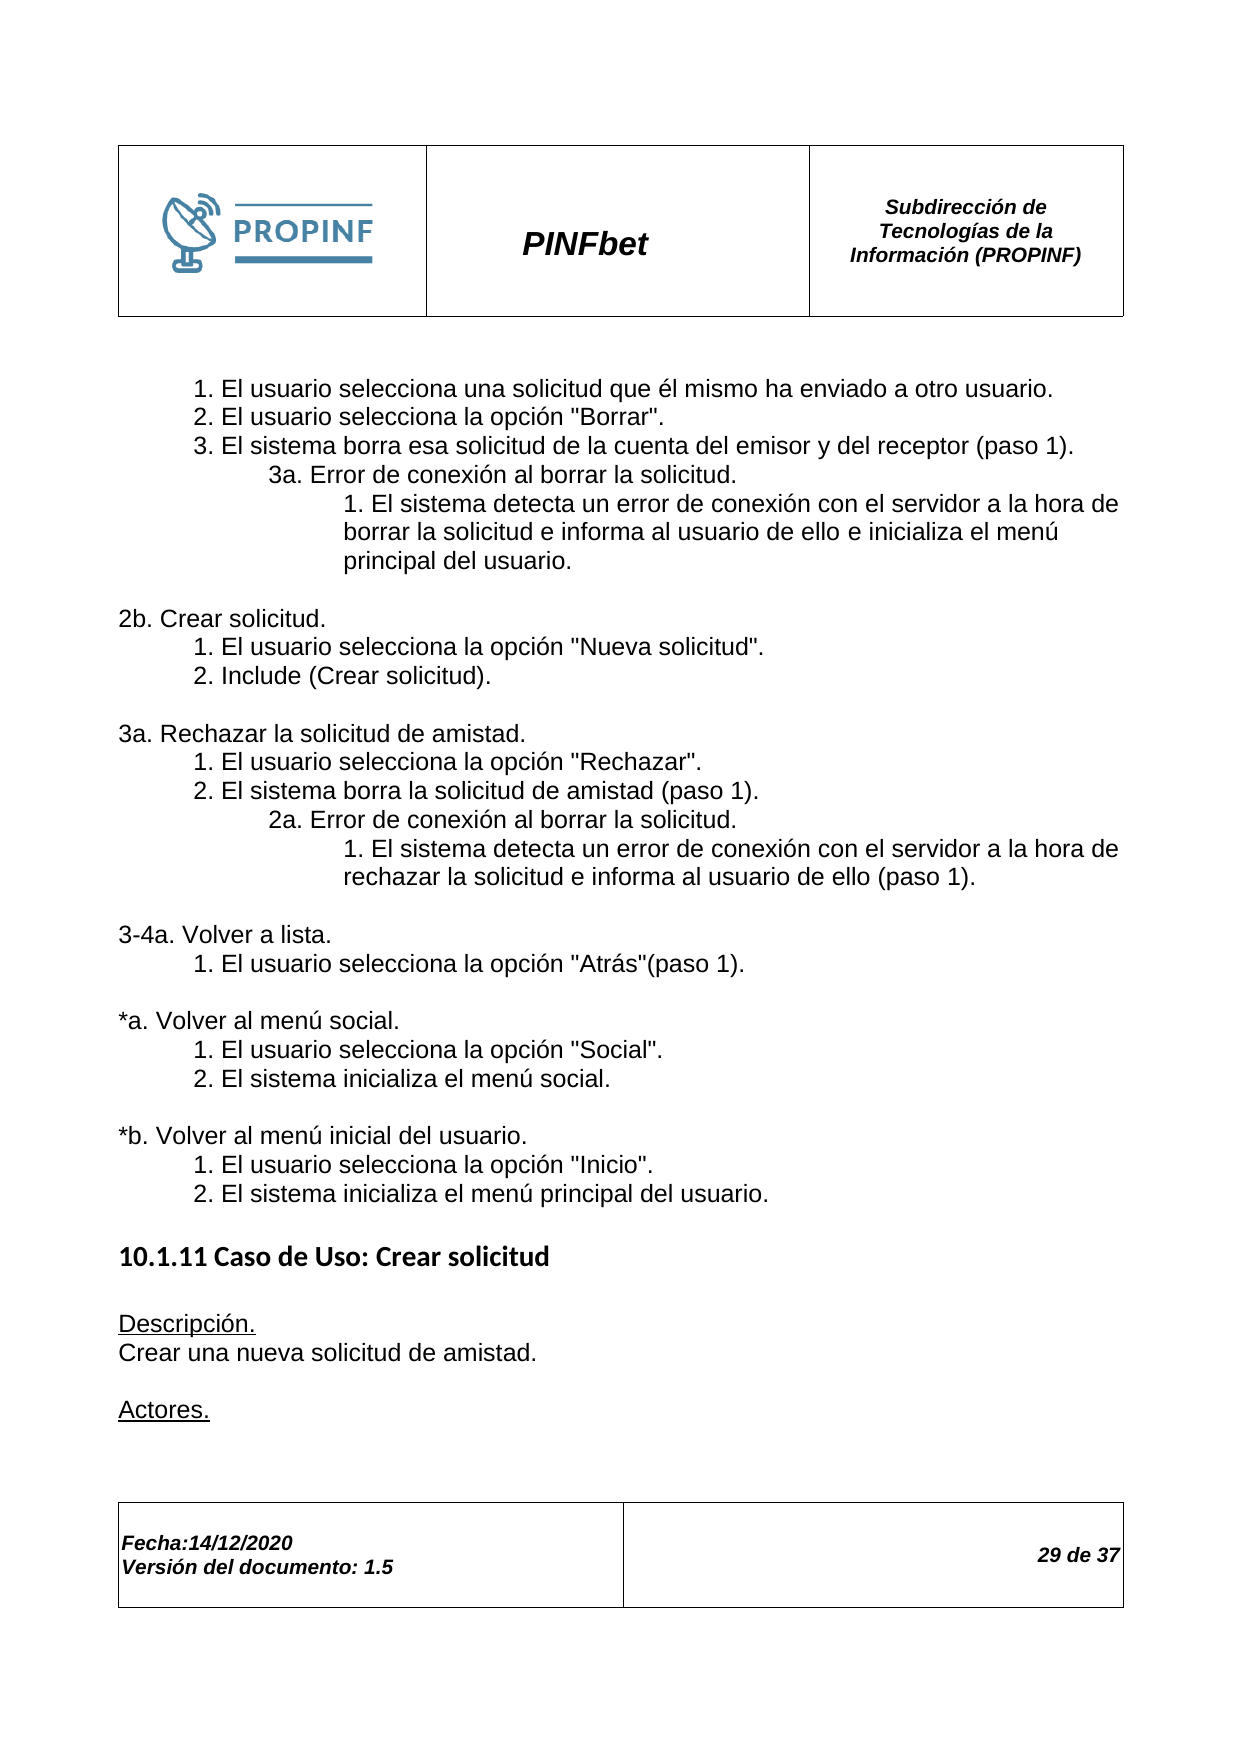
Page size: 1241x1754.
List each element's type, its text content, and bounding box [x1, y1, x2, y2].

text 3-4a. Volver a lista. [118, 920, 1122, 949]
text 2. El sistema borra la solicitud de amistad (paso 1). [118, 776, 1122, 805]
text 2a. Error de conexión al borrar la solicitud. [118, 805, 1122, 834]
text 2b. Crear solicitud. [118, 604, 1122, 632]
text Descripción. [118, 1309, 1122, 1338]
text 2. El usuario selecciona la opción "Borrar". [118, 402, 1122, 431]
text Crear una nueva solicitud de amistad. [118, 1338, 1122, 1367]
text 1. El usuario selecciona una solicitud que él mismo ha enviado a otro usuario. [118, 374, 1122, 402]
text 2. Include (Crear solicitud). [118, 661, 1122, 690]
text 2. El sistema inicializa el menú social. [118, 1064, 1122, 1092]
text 3a. Rechazar la solicitud de amistad. [118, 719, 1122, 747]
text 1. El usuario selecciona la opción "Social". [118, 1035, 1122, 1064]
picture [126, 170, 414, 301]
text Actores. [118, 1395, 1122, 1424]
text 3. El sistema borra esa solicitud de la cuenta del emisor y del receptor (paso 1). [118, 431, 1122, 460]
text 1. El sistema detecta un error de conexión con el servidor a la hora de rechazar la solicitud e informa al usuario de ello (paso 1). [118, 834, 1122, 891]
text 1. El usuario selecciona la opción "Nueva solicitud". [118, 632, 1122, 661]
text 1. El usuario selecciona la opción "Rechazar". [118, 747, 1122, 776]
text 1. El usuario selecciona la opción "Inicio". [118, 1150, 1122, 1179]
text 2. El sistema inicializa el menú principal del usuario. [118, 1179, 1122, 1207]
text 10.1.11 Caso de Uso: Crear solicitud [118, 1238, 1122, 1273]
text 1. El usuario selecciona la opción "Atrás"(paso 1). [118, 949, 1122, 977]
text 3a. Error de conexión al borrar la solicitud. [118, 460, 1122, 489]
text *b. Volver al menú inicial del usuario. [118, 1121, 1122, 1150]
text *a. Volver al menú social. [118, 1006, 1122, 1035]
text 1. El sistema detecta un error de conexión con el servidor a la hora de borrar la solicitud e informa al usuario de ello e inicializa el menú principal del usuario. [118, 489, 1122, 575]
